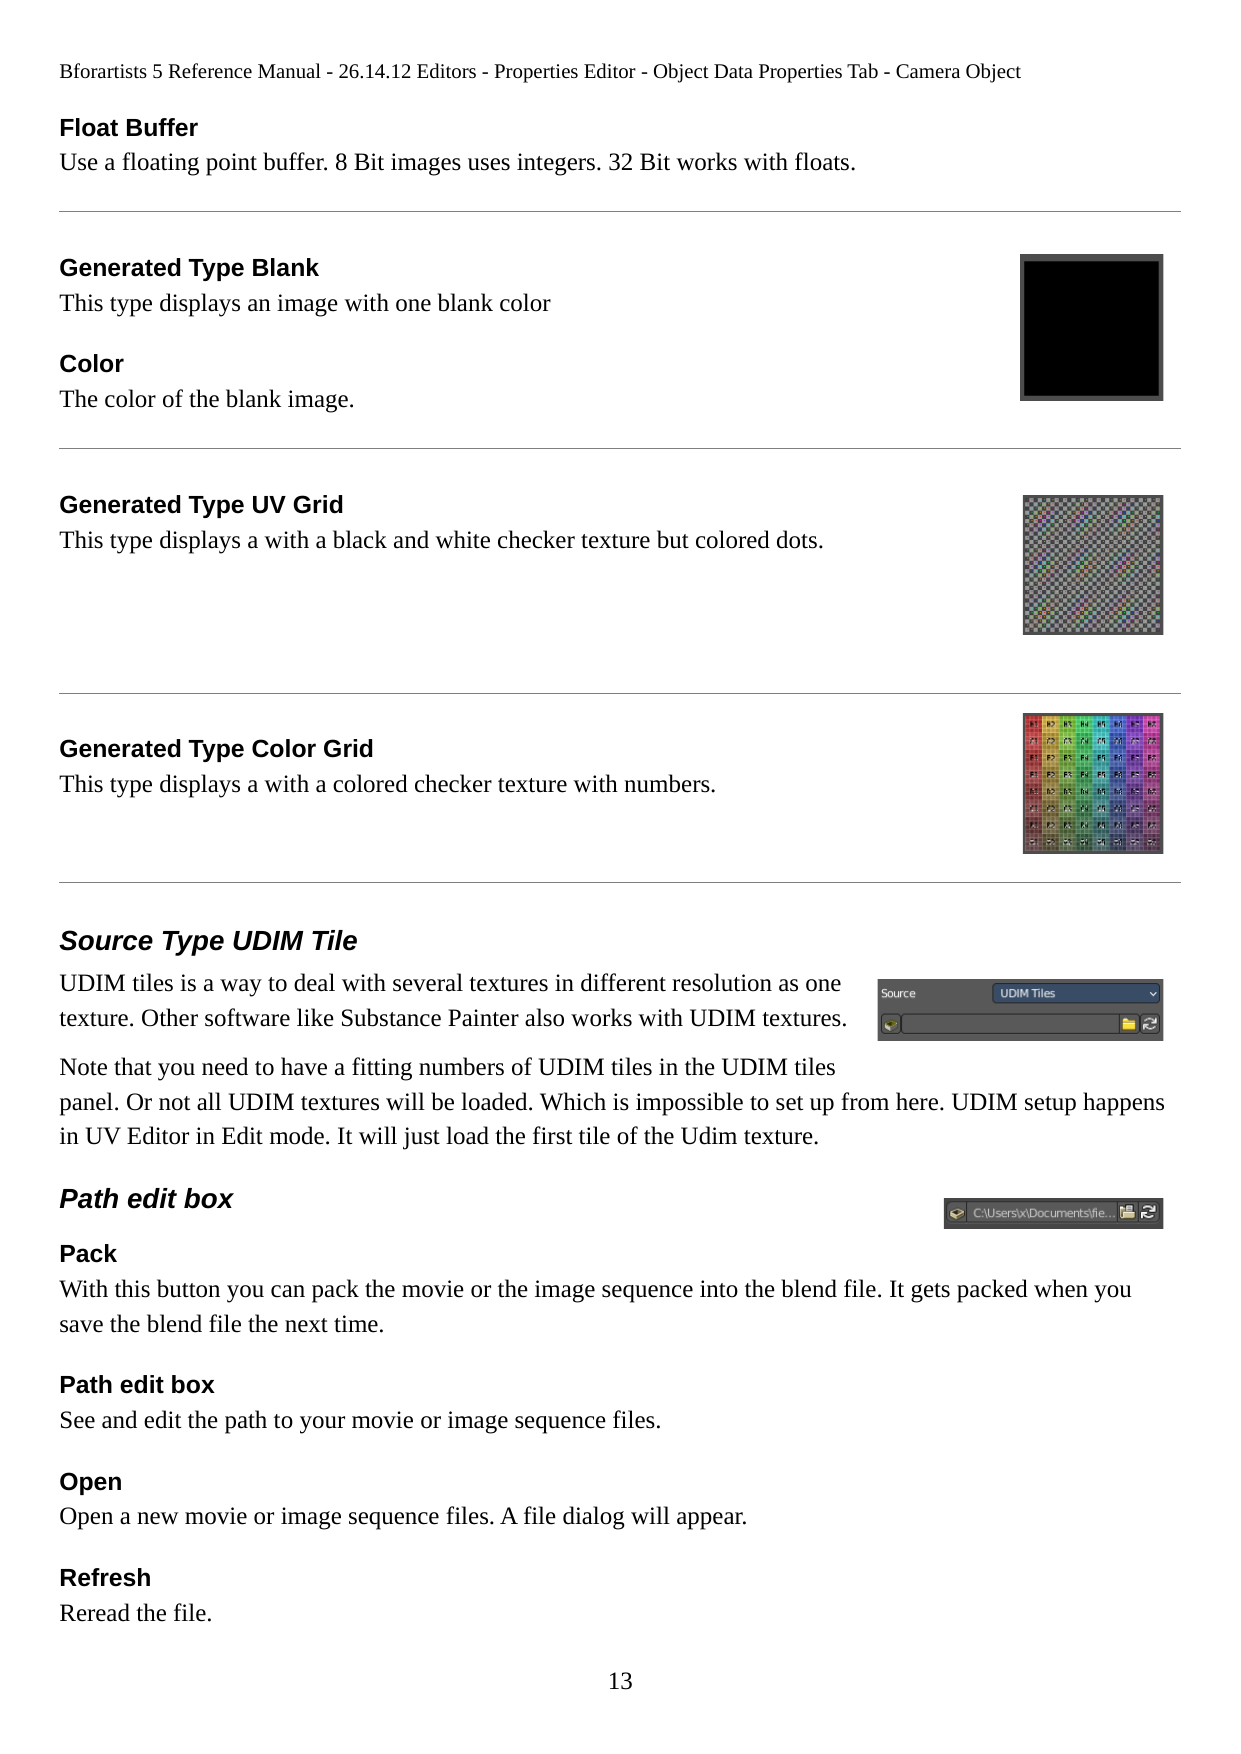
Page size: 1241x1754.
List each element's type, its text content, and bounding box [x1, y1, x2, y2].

subtitle Generated Type UV Grid [59, 490, 1181, 518]
text Open a new movie or image sequence files. A file dialog will appear. [59, 1501, 1181, 1530]
picture [943, 1198, 1164, 1229]
text This type displays an image with one blank color [59, 288, 1020, 317]
text Use a floating point buffer. 8 Bit images uses integers. 32 Bit works with floats. [59, 147, 1181, 176]
subtitle Float Buffer [59, 113, 1181, 141]
text The color of the blank image. [59, 384, 1181, 413]
text With this button you can pack the movie or the image sequence into the blend file. It gets packed when you save the blend file the next time. [59, 1274, 1181, 1337]
text Note that you need to have a fitting numbers of UDIM tiles in the UDIM tiles panel. Or not all UDIM textures will be loaded. Which is impossible to set up from here. UDIM setup happens in UV Editor in Edit mode. It will just load the first tile of the Udim texture. [59, 1052, 1181, 1150]
text See and edit the path to your movie or image sequence files. [59, 1405, 1181, 1434]
subtitle [1164, 349, 1181, 378]
subtitle Open [59, 1467, 1181, 1495]
subtitle Refresh [59, 1563, 1181, 1592]
subtitle Generated Type Blank [59, 253, 1181, 282]
picture [1020, 254, 1164, 401]
subtitle Generated Type Color Grid [59, 734, 1022, 763]
picture [1022, 495, 1164, 635]
subtitle Pack [59, 1239, 1181, 1268]
text UDIM tiles is a way to deal with several textures in different resolution as one texture. Other software like Substance Painter also works with UDIM textures. [59, 968, 1181, 1032]
text This type displays a with a black and white checker texture but colored dots. [59, 525, 1022, 553]
subtitle Color [59, 349, 1020, 378]
picture [877, 979, 1164, 1041]
subtitle Source Type UDIM Tile [59, 924, 1181, 956]
picture [1022, 713, 1164, 854]
subtitle Path edit box [59, 1183, 1181, 1214]
subtitle Path edit box [59, 1370, 1181, 1399]
text This type displays a with a colored checker texture with numbers. [59, 769, 1022, 798]
text Reread the file. [59, 1598, 1181, 1627]
